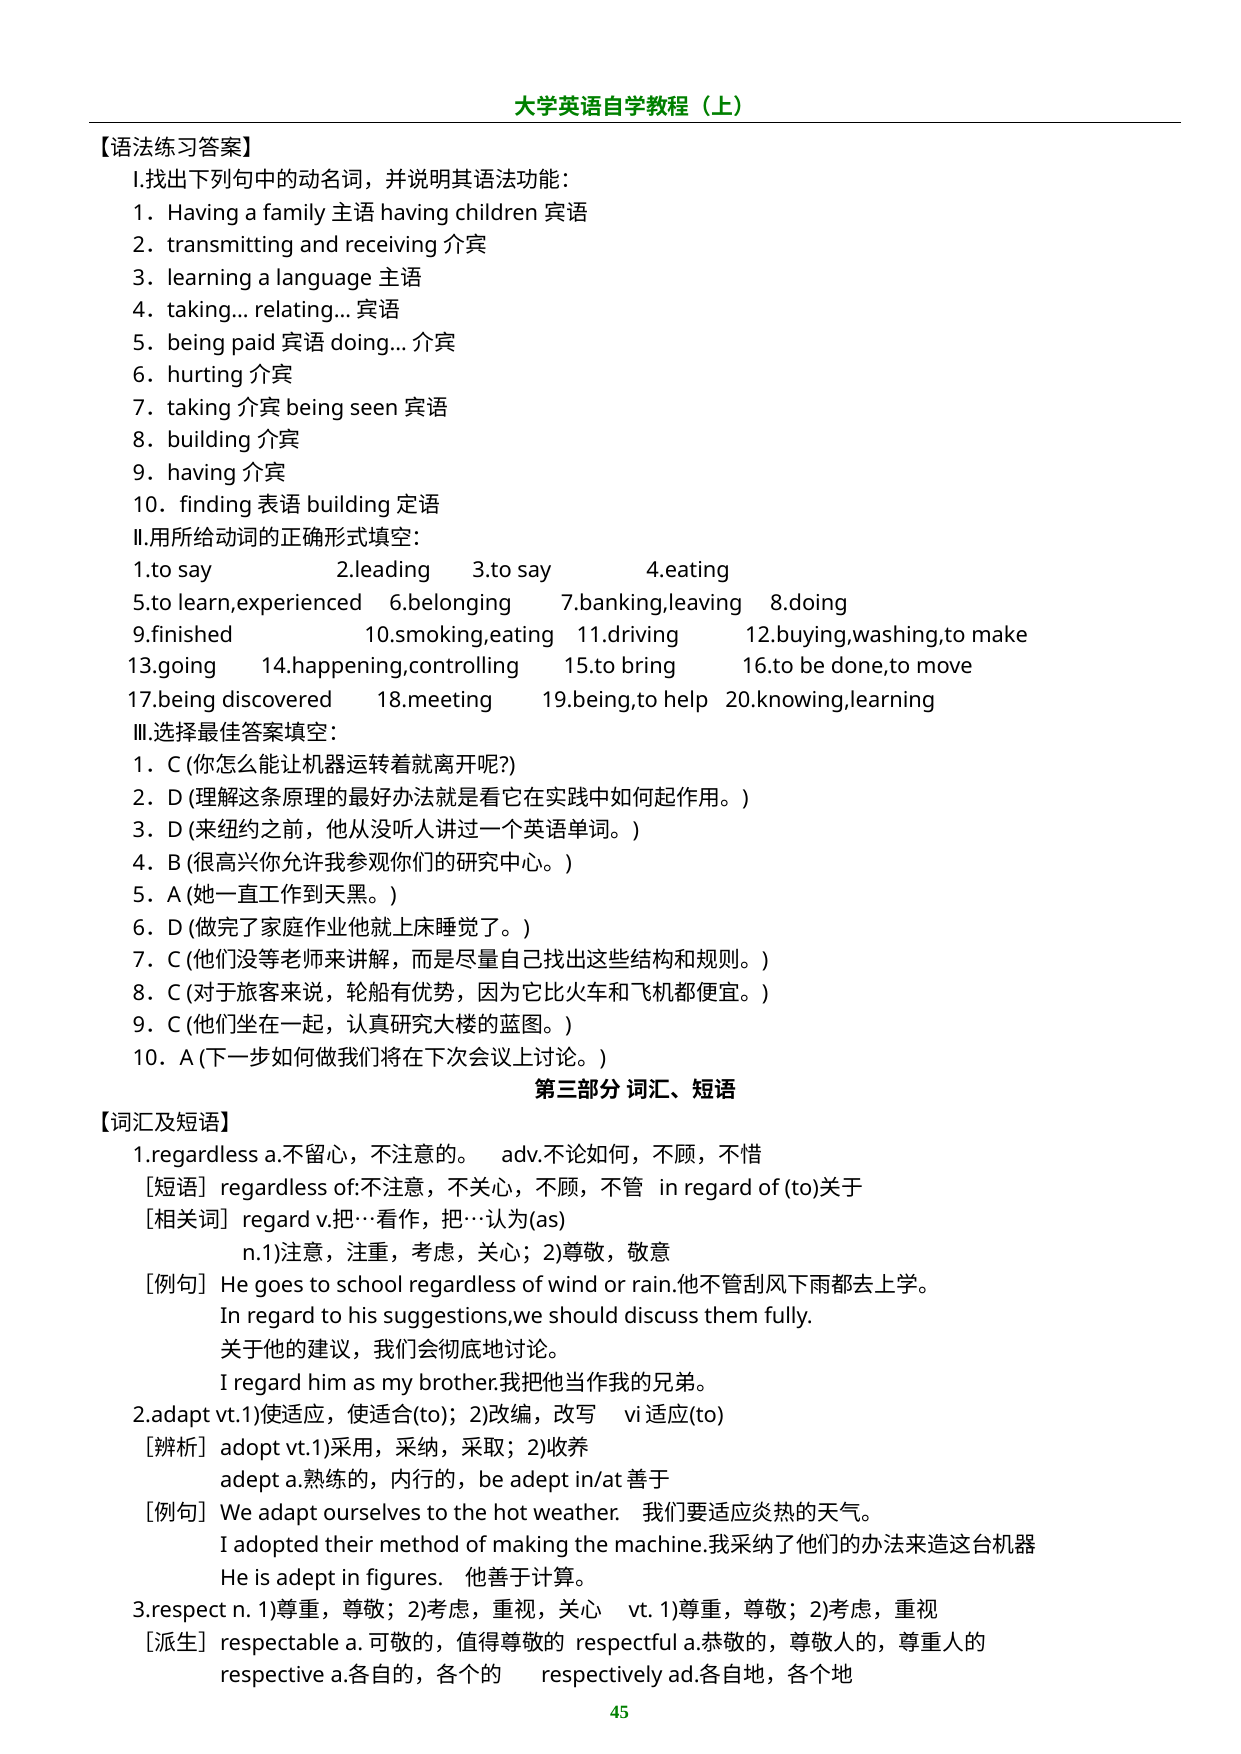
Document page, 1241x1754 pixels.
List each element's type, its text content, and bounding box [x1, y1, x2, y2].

text 1．Having a family 主语 having children 宾语 [89, 194, 1181, 227]
text 1.regardless a.不留心，不注意的。 adv.不论如何，不顾，不惜 [89, 1137, 1181, 1169]
text ［相关词］regard v.把…看作，把…认为(as) [89, 1202, 1181, 1234]
text 【词汇及短语】 [89, 1104, 1181, 1137]
text 13.going 14.happening,controlling 15.to bring 16.to be done,to move 17.being discovered 18.meeting 19.being,to help 20.knowing,learning [105, 649, 1181, 714]
text 1．C (你怎么能让机器运转着就离开呢?) [89, 747, 1181, 779]
text 9．having 介宾 [89, 454, 1181, 487]
text 关于他的建议，我们会彻底地讨论。 [89, 1332, 1181, 1364]
text 第三部分 词汇、短语 [89, 1072, 1181, 1104]
text Ⅱ.用所给动词的正确形式填空： [89, 519, 1181, 552]
text I regard him as my brother.我把他当作我的兄弟。 [89, 1364, 1181, 1397]
text 4．taking… relating… 宾语 [89, 292, 1181, 324]
text Ⅰ.找出下列句中的动名词，并说明其语法功能： [89, 162, 1181, 194]
text 3．learning a language 主语 [89, 259, 1181, 292]
text 8．building 介宾 [89, 422, 1181, 454]
text He is adept in figures. 他善于计算。 [89, 1559, 1181, 1592]
text Ⅲ.选择最佳答案填空： [89, 714, 1181, 747]
text 6．D (做完了家庭作业他就上床睡觉了。) [89, 909, 1181, 942]
text 5．A (她一直工作到天黑。) [89, 877, 1181, 909]
text 6．hurting 介宾 [89, 357, 1181, 389]
text 7．C (他们没等老师来讲解，而是尽量自己找出这些结构和规则。) [89, 942, 1181, 974]
text I adopted their method of making the machine.我采纳了他们的办法来造这台机器 [89, 1527, 1181, 1559]
text ［短语］regardless of:不注意，不关心，不顾，不管 in regard of (to)关于 [89, 1169, 1181, 1202]
text n.1)注意，注重，考虑，关心；2)尊敬，敬意 [89, 1234, 1181, 1267]
text ［例句］He goes to school regardless of wind or rain.他不管刮风下雨都去上学。 [89, 1267, 1181, 1299]
text ［辨析］adopt vt.1)采用，采纳，采取；2)收养 [89, 1429, 1181, 1462]
text 9．C (他们坐在一起，认真研究大楼的蓝图。) [89, 1007, 1181, 1039]
text 8．C (对于旅客来说，轮船有优势，因为它比火车和飞机都便宜。) [89, 974, 1181, 1007]
text 1.to say 2.leading 3.to say 4.eating 5.to learn,experienced 6.belonging 7.banking,leaving 8.doing 9.finished 10.smoking,eating 11.driving 12.buying,washing,to make [89, 552, 1181, 649]
text 10．A (下一步如何做我们将在下次会议上讨论。) [89, 1039, 1181, 1072]
text 2．transmitting and receiving 介宾 [89, 227, 1181, 259]
text 3．D (来纽约之前，他从没听人讲过一个英语单词。) [89, 812, 1181, 844]
text 2．D (理解这条原理的最好办法就是看它在实践中如何起作用。) [89, 779, 1181, 812]
text respective a.各自的，各个的 respectively ad.各自地，各个地 [89, 1657, 1181, 1689]
text 5．being paid 宾语 doing… 介宾 [89, 324, 1181, 357]
text In regard to his suggestions,we should discuss them fully. [89, 1299, 1181, 1332]
text 7．taking 介宾 being seen 宾语 [89, 389, 1181, 422]
text 3.respect n. 1)尊重，尊敬；2)考虑，重视，关心 vt. 1)尊重，尊敬；2)考虑，重视 [89, 1592, 1181, 1624]
text ［例句］We adapt ourselves to the hot weather. 我们要适应炎热的天气。 [89, 1494, 1181, 1527]
text ［派生］respectable a. 可敬的，值得尊敬的 respectful a.恭敬的，尊敬人的，尊重人的 [89, 1624, 1181, 1657]
text 2.adapt vt.1)使适应，使适合(to)；2)改编，改写 vi适应(to) [89, 1397, 1181, 1429]
text 【语法练习答案】 [89, 129, 1181, 162]
text 4．B (很高兴你允许我参观你们的研究中心。) [89, 844, 1181, 877]
text adept a.熟练的，内行的，be adept in/at善于 [89, 1462, 1181, 1494]
text 10．finding 表语 building 定语 [89, 487, 1181, 519]
